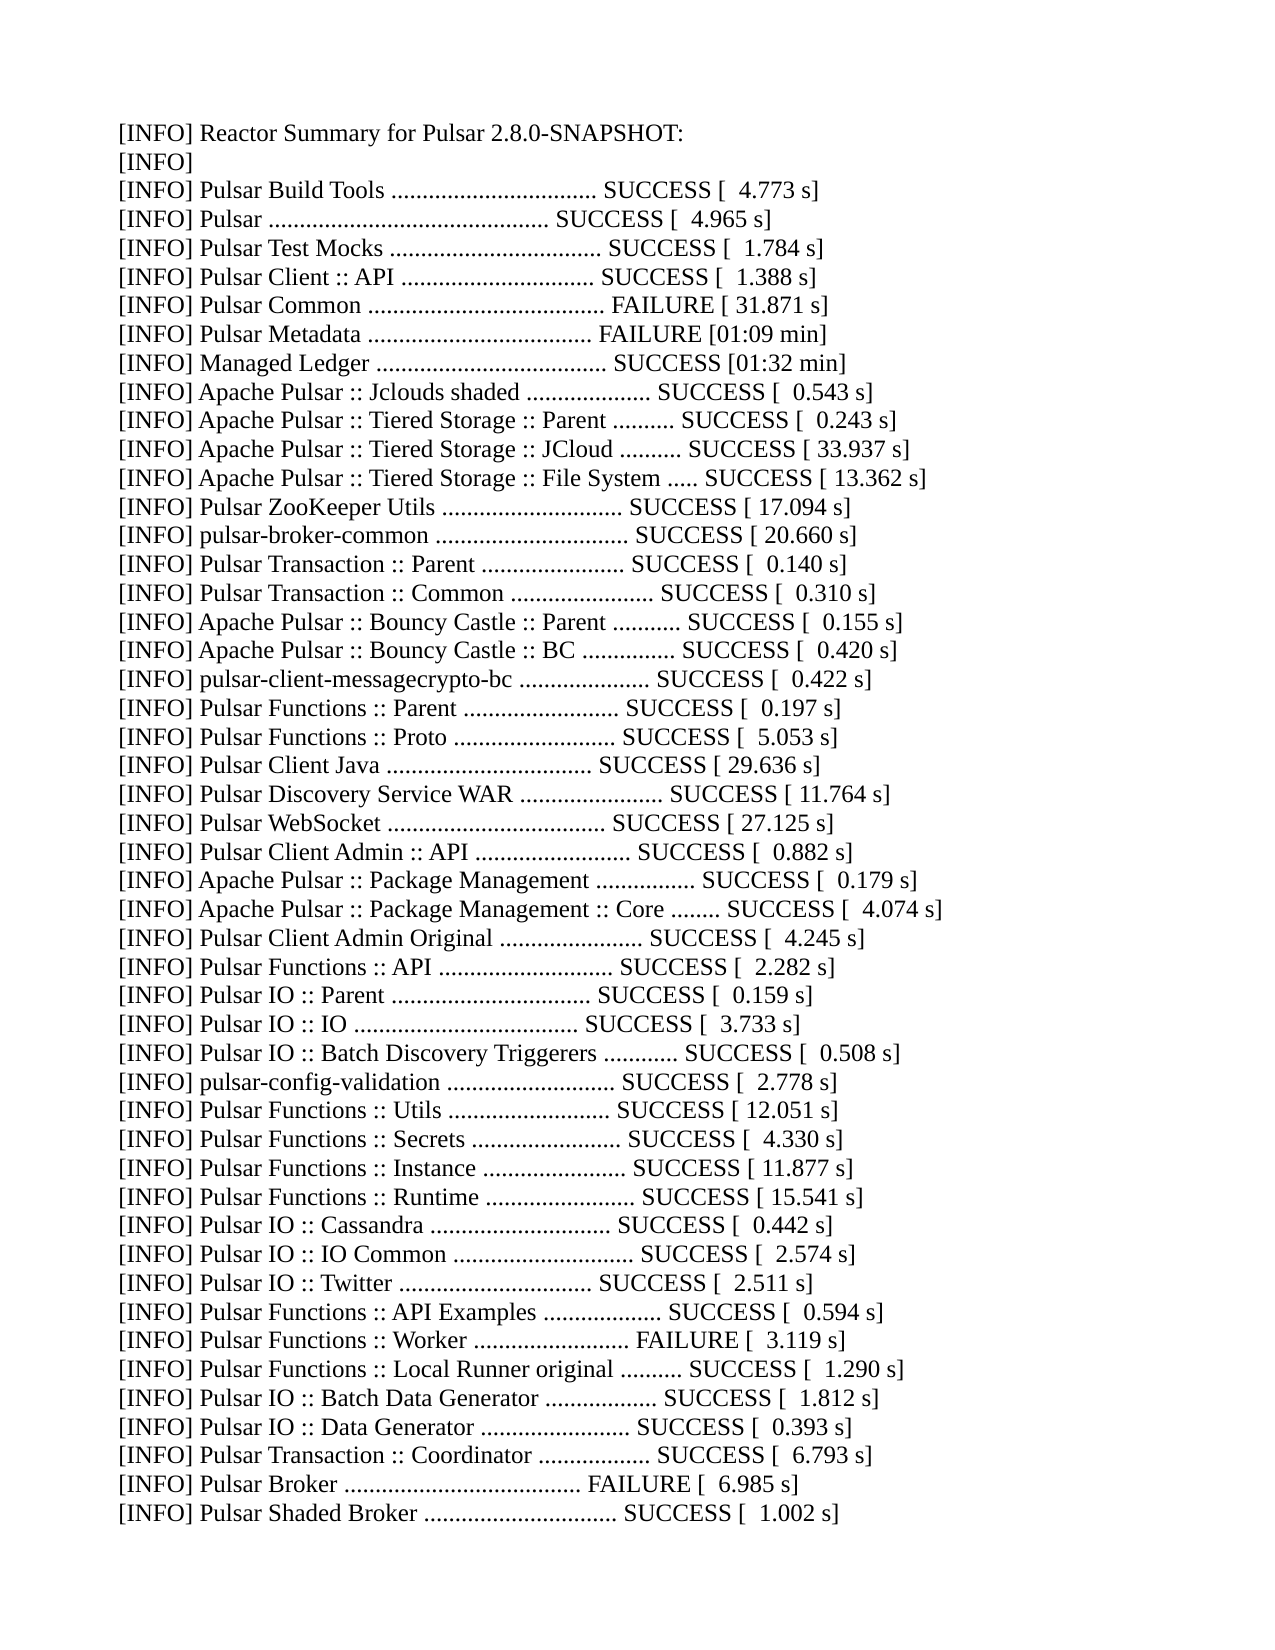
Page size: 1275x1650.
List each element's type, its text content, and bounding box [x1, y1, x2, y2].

text [INFO] Pulsar Functions :: Utils .......................... SUCCESS [ 12.051 s] [118, 1096, 1157, 1124]
text [INFO] Apache Pulsar :: Tiered Storage :: File System ..... SUCCESS [ 13.362 s] [118, 463, 1157, 492]
text [INFO] Pulsar IO :: Batch Data Generator .................. SUCCESS [ 1.812 s] [118, 1383, 1157, 1412]
text [INFO] Pulsar IO :: Cassandra ............................. SUCCESS [ 0.442 s] [118, 1211, 1157, 1239]
text [INFO] Apache Pulsar :: Jclouds shaded .................... SUCCESS [ 0.543 s] [118, 377, 1157, 406]
text [INFO] Pulsar Client Java ................................. SUCCESS [ 29.636 s] [118, 751, 1157, 779]
text [INFO] Reactor Summary for Pulsar 2.8.0-SNAPSHOT: [118, 118, 1157, 147]
text [INFO] Pulsar IO :: IO Common ............................. SUCCESS [ 2.574 s] [118, 1239, 1157, 1268]
text [INFO] Apache Pulsar :: Package Management ................ SUCCESS [ 0.179 s] [118, 866, 1157, 894]
text [INFO] Pulsar Metadata .................................... FAILURE [01:09 min] [118, 319, 1157, 348]
text [INFO] Pulsar ZooKeeper Utils ............................. SUCCESS [ 17.094 s] [118, 492, 1157, 521]
text [INFO] Pulsar Test Mocks .................................. SUCCESS [ 1.784 s] [118, 233, 1157, 262]
text [INFO] Pulsar Functions :: Runtime ........................ SUCCESS [ 15.541 s] [118, 1182, 1157, 1211]
text [INFO] Pulsar Functions :: Proto .......................... SUCCESS [ 5.053 s] [118, 722, 1157, 751]
text [INFO] Apache Pulsar :: Package Management :: Core ........ SUCCESS [ 4.074 s] [118, 894, 1157, 923]
text [INFO] Pulsar Build Tools ................................. SUCCESS [ 4.773 s] [118, 176, 1157, 204]
text [INFO] Pulsar Functions :: Instance ....................... SUCCESS [ 11.877 s] [118, 1153, 1157, 1182]
text [INFO] Pulsar Client Admin Original ....................... SUCCESS [ 4.245 s] [118, 923, 1157, 952]
text [INFO] Pulsar WebSocket ................................... SUCCESS [ 27.125 s] [118, 808, 1157, 837]
text [INFO] Pulsar Functions :: Worker ......................... FAILURE [ 3.119 s] [118, 1326, 1157, 1354]
text [INFO] Pulsar ............................................. SUCCESS [ 4.965 s] [118, 204, 1157, 233]
text [INFO] Pulsar IO :: Twitter ............................... SUCCESS [ 2.511 s] [118, 1268, 1157, 1297]
text [INFO] Pulsar IO :: Data Generator ........................ SUCCESS [ 0.393 s] [118, 1412, 1157, 1441]
text [INFO] Apache Pulsar :: Tiered Storage :: Parent .......... SUCCESS [ 0.243 s] [118, 406, 1157, 434]
text [INFO] pulsar-client-messagecrypto-bc ..................... SUCCESS [ 0.422 s] [118, 664, 1157, 693]
text [INFO] Pulsar Transaction :: Common ....................... SUCCESS [ 0.310 s] [118, 578, 1157, 607]
text [INFO] Pulsar Functions :: Local Runner original .......... SUCCESS [ 1.290 s] [118, 1354, 1157, 1383]
text [INFO] Pulsar Broker ...................................... FAILURE [ 6.985 s] [118, 1469, 1157, 1498]
text [INFO] pulsar-config-validation ........................... SUCCESS [ 2.778 s] [118, 1067, 1157, 1096]
text [INFO] Pulsar Client Admin :: API ......................... SUCCESS [ 0.882 s] [118, 837, 1157, 866]
text [INFO] Pulsar Functions :: API ............................ SUCCESS [ 2.282 s] [118, 952, 1157, 981]
text [INFO] Pulsar IO :: IO .................................... SUCCESS [ 3.733 s] [118, 1009, 1157, 1038]
text [INFO] pulsar-broker-common ............................... SUCCESS [ 20.660 s] [118, 521, 1157, 549]
text [INFO] Pulsar Functions :: API Examples ................... SUCCESS [ 0.594 s] [118, 1297, 1157, 1326]
text [INFO] Pulsar Discovery Service WAR ....................... SUCCESS [ 11.764 s] [118, 779, 1157, 808]
text [INFO] Pulsar Shaded Broker ............................... SUCCESS [ 1.002 s] [118, 1498, 1157, 1527]
text [INFO] [118, 147, 1157, 176]
text [INFO] Pulsar Common ...................................... FAILURE [ 31.871 s] [118, 291, 1157, 319]
text [INFO] Apache Pulsar :: Bouncy Castle :: Parent ........... SUCCESS [ 0.155 s] [118, 607, 1157, 636]
text [INFO] Apache Pulsar :: Tiered Storage :: JCloud .......... SUCCESS [ 33.937 s] [118, 434, 1157, 463]
text [INFO] Pulsar Transaction :: Coordinator .................. SUCCESS [ 6.793 s] [118, 1441, 1157, 1469]
text [INFO] Pulsar Transaction :: Parent ....................... SUCCESS [ 0.140 s] [118, 549, 1157, 578]
text [INFO] Pulsar IO :: Batch Discovery Triggerers ............ SUCCESS [ 0.508 s] [118, 1038, 1157, 1067]
text [INFO] Pulsar Client :: API ............................... SUCCESS [ 1.388 s] [118, 262, 1157, 291]
text [INFO] Pulsar Functions :: Secrets ........................ SUCCESS [ 4.330 s] [118, 1124, 1157, 1153]
text [INFO] Apache Pulsar :: Bouncy Castle :: BC ............... SUCCESS [ 0.420 s] [118, 636, 1157, 664]
text [INFO] Pulsar IO :: Parent ................................ SUCCESS [ 0.159 s] [118, 981, 1157, 1009]
text [INFO] Managed Ledger ..................................... SUCCESS [01:32 min] [118, 348, 1157, 377]
text [INFO] Pulsar Functions :: Parent ......................... SUCCESS [ 0.197 s] [118, 693, 1157, 722]
